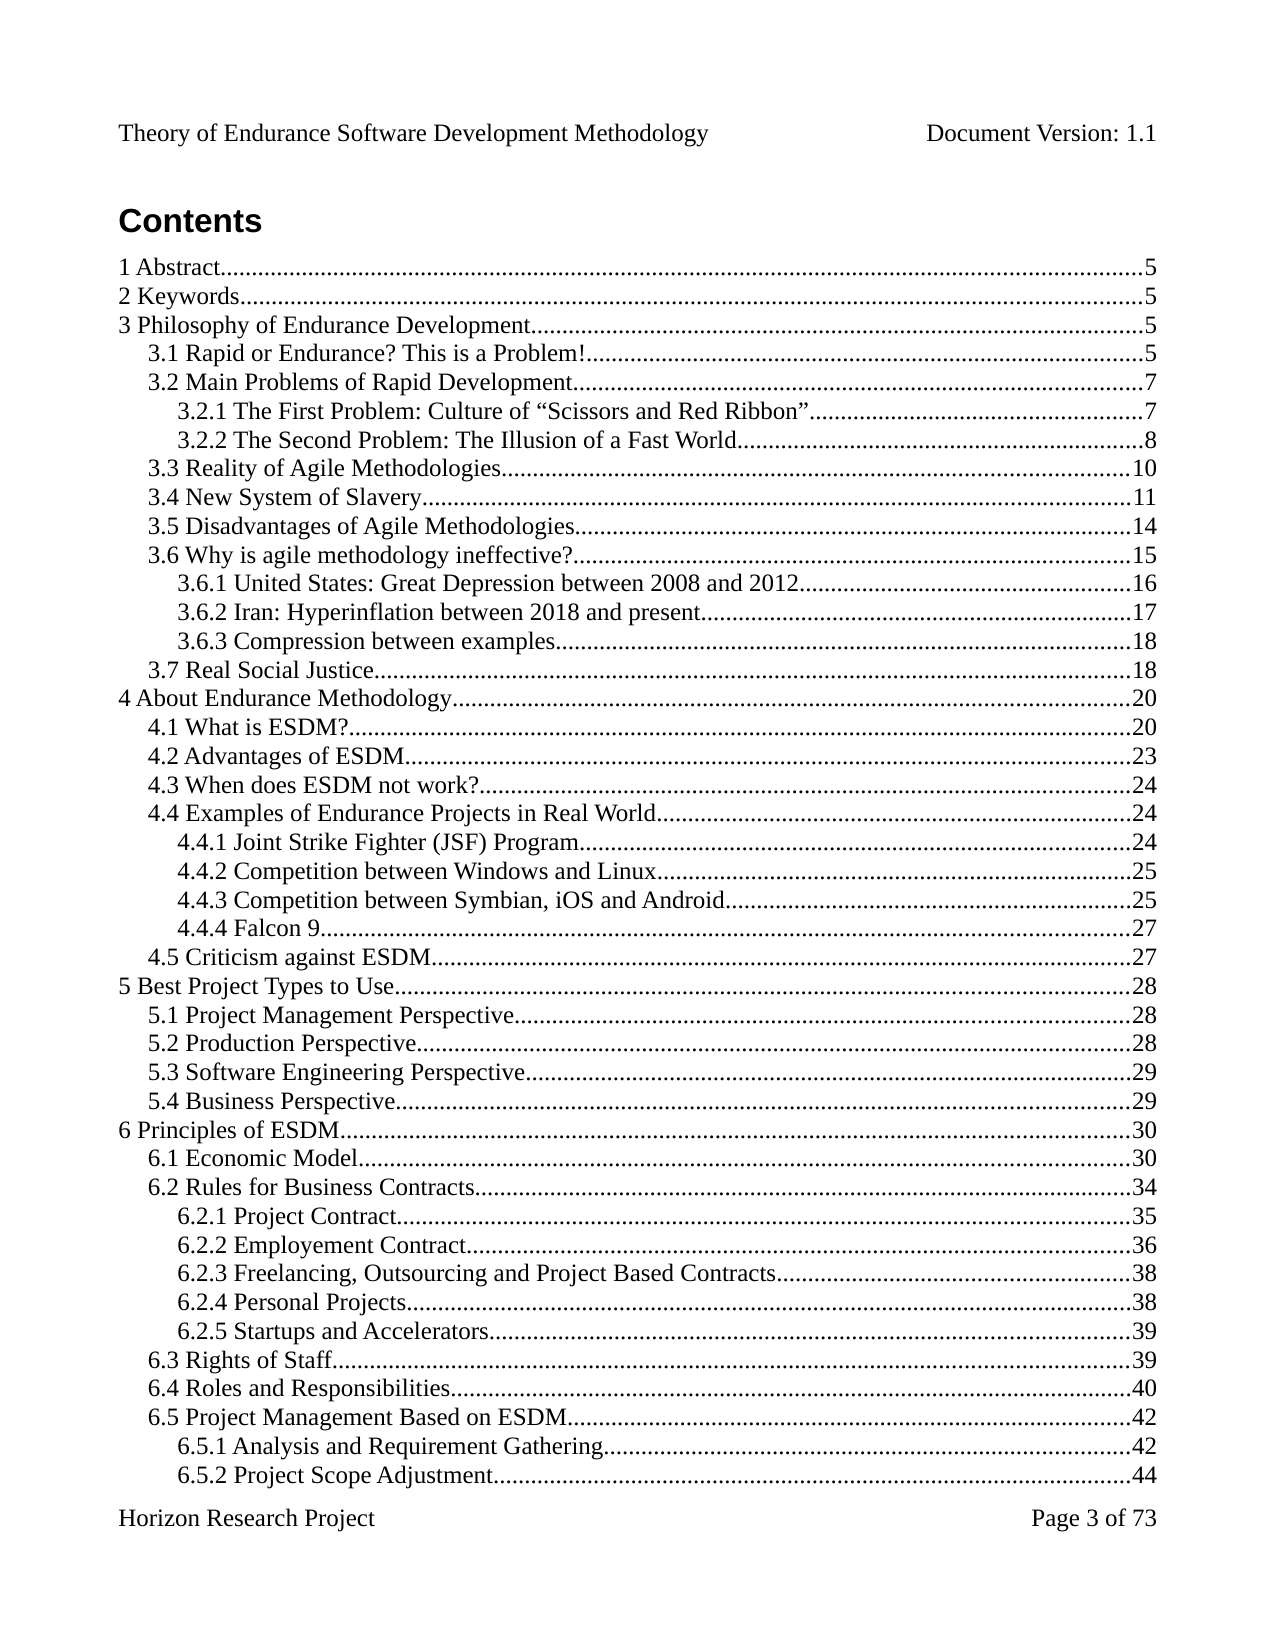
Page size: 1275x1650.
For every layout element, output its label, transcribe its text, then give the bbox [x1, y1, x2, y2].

text 6.2.3 Freelancing, Outsourcing and Project Based Contracts 38 [177, 1258, 1157, 1287]
text 4.3 When does ESDM not work? 24 [148, 770, 1157, 798]
text 3.4 New System of Slavery 11 [148, 482, 1157, 511]
text 6.3 Rights of Staff 39 [148, 1345, 1157, 1373]
text 5 Best Project Types to Use 28 [118, 971, 1157, 1000]
text 3.3 Reality of Agile Methodologies 10 [148, 453, 1157, 482]
text 6.2 Rules for Business Contracts 34 [148, 1172, 1157, 1201]
text 5.2 Production Perspective 28 [148, 1028, 1157, 1057]
text 3 Philosophy of Endurance Development 5 [118, 310, 1157, 338]
text 6.2.4 Personal Projects 38 [177, 1287, 1157, 1316]
text 2 Keywords 5 [118, 281, 1157, 310]
text 6.1 Economic Model 30 [148, 1143, 1157, 1172]
text 3.6.3 Compression between examples 18 [177, 626, 1157, 655]
text 4.4.4 Falcon 9 27 [177, 913, 1157, 942]
text 6.2.5 Startups and Accelerators 39 [177, 1316, 1157, 1345]
text 4.4.1 Joint Strike Fighter (JSF) Program 24 [177, 827, 1157, 856]
subtitle Contents [118, 201, 1157, 240]
text 5.4 ‌Business Perspective 29 [148, 1086, 1157, 1115]
text 4.4.3 Competition between Symbian, iOS and Android 25 [177, 885, 1157, 913]
text 4.4.2 Competition between Windows and Linux 25 [177, 856, 1157, 885]
text 6.2.2 Employement Contract 36 [177, 1230, 1157, 1258]
text 4.4 Examples of Endurance Projects in Real World 24 [148, 798, 1157, 827]
text 3.2 Main Problems of Rapid Development 7 [148, 367, 1157, 396]
text 4 About Endurance Methodology 20 [118, 683, 1157, 712]
text 4.1 What is ESDM?‌ 20 [148, 712, 1157, 741]
text 3.2.1 The First Problem: Culture of “Scissors and Red Ribbon” 7 [177, 396, 1157, 425]
text 3.7 Real Social Justice 18 [148, 655, 1157, 683]
text 6.4 Roles and Responsibilities 40 [148, 1373, 1157, 1402]
text 4.2 Advantages of ESDM 23 [148, 741, 1157, 770]
text 5.3 Software Engineering Perspective 29 [148, 1057, 1157, 1086]
text 3.5 Disadvantages of Agile Methodologies 14 [148, 511, 1157, 540]
text 6.5 Project Management Based on ESDM 42 [148, 1402, 1157, 1431]
text 6.5.2 Project Scope Adjustment 44 [177, 1460, 1157, 1488]
text 6.2.1 Project Contract 35 [177, 1201, 1157, 1230]
text 5.1 Project Management Perspective 28 [148, 1000, 1157, 1028]
text 3.6.2 Iran: Hyperinflation between 2018 and present 17 [177, 597, 1157, 626]
text 6 Principles of ESDM 30 [118, 1115, 1157, 1143]
text 3.1 Rapid or Endurance? This is a Problem! 5 [148, 338, 1157, 367]
text 3.6.1 United States: Great Depression between 2008 and 2012 16 [177, 568, 1157, 597]
text 4.5 Criticism against ESDM 27 [148, 942, 1157, 971]
text 6.5.1 Analysis and Requirement Gathering 42 [177, 1431, 1157, 1460]
text 1 Abstract 5 [118, 252, 1157, 281]
text 3.2.2 The Second Problem: The Illusion of a Fast World 8 [177, 425, 1157, 453]
text 3.6 Why is agile methodology ineffective? 15 [148, 540, 1157, 568]
